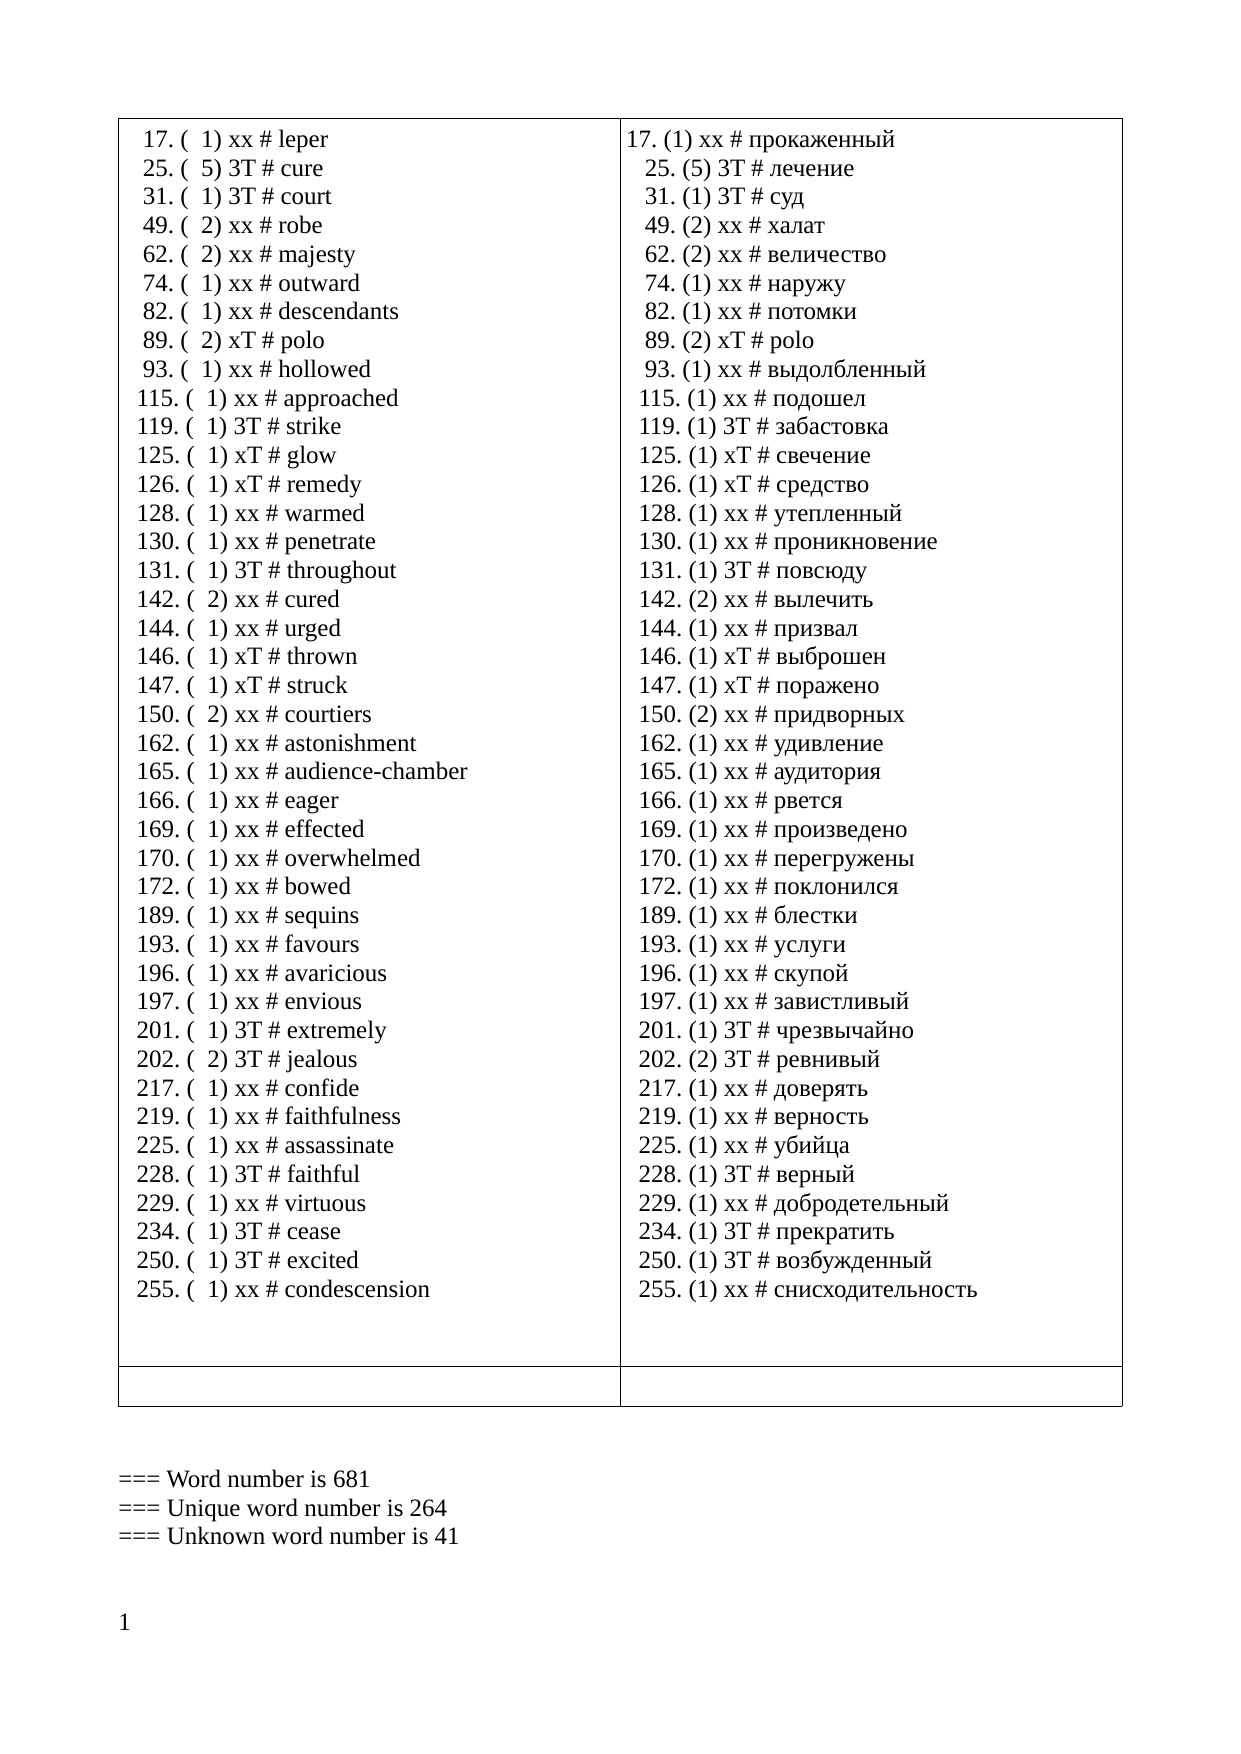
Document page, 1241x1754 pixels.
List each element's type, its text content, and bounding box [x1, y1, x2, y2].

table_cell [119, 1367, 620, 1406]
table_cell [621, 1367, 1122, 1406]
text === Unique word number is 264 [118, 1493, 1122, 1521]
table_header 17. ( 1) xx # leper 25. ( 5) 3T # cure 31. ( 1) 3T # court 49. ( 2) xx # robe 62. ( 2) xx # majesty 74. ( 1) xx # outward 82. ( 1) xx # descendants 89. ( 2) xT # polo 93. ( 1) xx # hollowed 115. ( 1) xx # approached 119. ( 1) 3T # strike 125. ( 1) xT # glow 126. ( 1) xT # remedy 128. ( 1) xx # warmed 130. ( 1) xx # penetrate 131. ( 1) 3T # throughout 142. ( 2) xx # cured 144. ( 1) xx # urged 146. ( 1) xT # thrown 147. ( 1) xT # struck 150. ( 2) xx # courtiers 162. ( 1) xx # astonishment 165. ( 1) xx # audience-chamber 166. ( 1) xx # eager 169. ( 1) xx # effected 170. ( 1) xx # overwhelmed 172. ( 1) xx # bowed 189. ( 1) xx # sequins 193. ( 1) xx # favours 196. ( 1) xx # avaricious 197. ( 1) xx # envious 201. ( 1) 3T # extremely 202. ( 2) 3T # jealous 217. ( 1) xx # confide 219. ( 1) xx # faithfulness 225. ( 1) xx # assassinate 228. ( 1) 3T # faithful 229. ( 1) xx # virtuous 234. ( 1) 3T # cease 250. ( 1) 3T # excited 255. ( 1) xx # condescension [119, 119, 620, 1366]
text === Unknown word number is 41 [118, 1521, 1122, 1550]
table_header 17. (1) хх # прокаженный 25. (5) 3T # лечение 31. (1) 3T # суд 49. (2) хх # халат 62. (2) хх # величество 74. (1) хх # наружу 82. (1) хх # потомки 89. (2) xT # polo 93. (1) хх # выдолбленный 115. (1) хх # подошел 119. (1) 3T # забастовка 125. (1) xT # свечение 126. (1) xT # средство 128. (1) хх # утепленный 130. (1) хх # проникновение 131. (1) 3T # повсюду 142. (2) xx # вылечить 144. (1) хх # призвал 146. (1) xT # выброшен 147. (1) xT # поражено 150. (2) хх # придворных 162. (1) хх # удивление 165. (1) хх # аудитория 166. (1) хх # рвется 169. (1) хх # произведено 170. (1) хх # перегружены 172. (1) хх # поклонился 189. (1) хх # блестки 193. (1) xx # услуги 196. (1) хх # скупой 197. (1) хх # завистливый 201. (1) 3T # чрезвычайно 202. (2) 3T # ревнивый 217. (1) хх # доверять 219. (1) хх # верность 225. (1) хх # убийца 228. (1) 3T # верный 229. (1) хх # добродетельный 234. (1) 3T # прекратить 250. (1) 3T # возбужденный 255. (1) хх # снисходительность [621, 119, 1122, 1366]
text === Word number is 681 [118, 1464, 1122, 1493]
